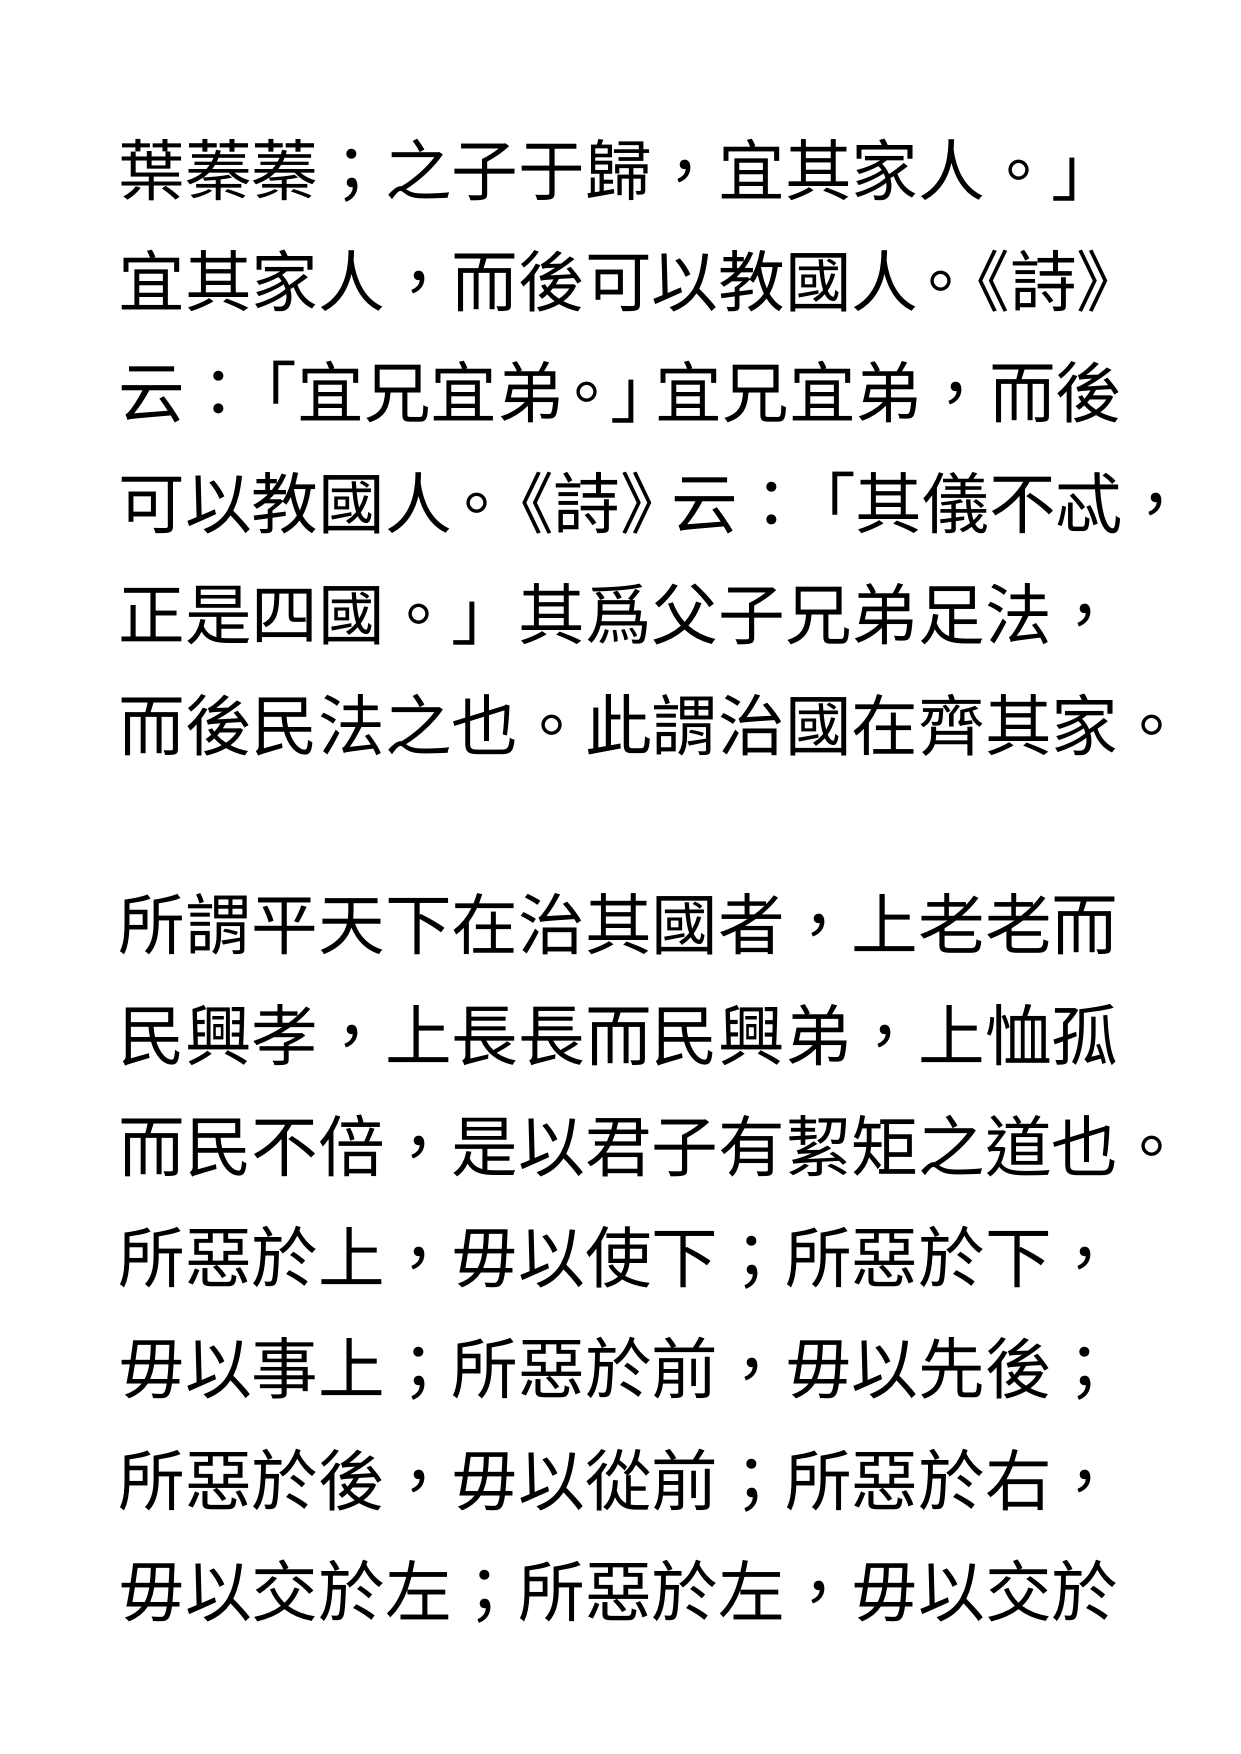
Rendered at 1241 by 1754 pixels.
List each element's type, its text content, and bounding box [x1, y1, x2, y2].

text 所謂治國必先齊其家者，其家不可教而能教人者，無之。故君子不出家而成教於國：孝者，所以事君也；弟者，所以事長也；慈者，所以使眾也。《康誥》曰：「如保赤子」，心誠求之，雖不中不遠矣。未有學養子而後嫁者也！一家仁，一國興仁；一家讓，一國興讓；一人貪戾，一國作亂。其機如此。此謂一言僨事，一人定國。堯、舜率天下以仁，而民從之；桀、紂率天下以暴，而民從之。其所令反其所好，而民不從。是故君子有諸己而後求諸人，無諸己而後非諸人。所藏乎身不恕，而能喻諸人者，未之有也。故治國在齊其家。《詩》云：「桃之夭夭，其葉蓁蓁；之子于歸，宜其家人。」宜其家人，而後可以教國人。《詩》云：「宜兄宜弟。」宜兄宜弟，而後可以教國人。《詩》云：「其儀不忒，正是四國。」其爲父子兄弟足法，而後民法之也。此謂治國在齊其家。 [118, 118, 1122, 770]
text 所謂平天下在治其國者，上老老而民興孝，上長長而民興弟，上恤孤而民不倍，是以君子有絜矩之道也。所惡於上，毋以使下；所惡於下，毋以事上；所惡於前，毋以先後；所惡於後，毋以從前；所惡於右，毋以交於左；所惡於左，毋以交於右。此之謂絜矩之道。《詩》云：「樂只君子，民之父母。」民之所好好之，民之所惡惡之，此之謂民之父母。《詩》云：「節彼南山，維石巖巖。赫赫師尹，民具爾瞻。」有國者不可以不慎，辟則爲天下戮矣。《詩》云：「殷之未喪師，克配上帝。儀監於殷，峻命不易。」道得眾則得國，失眾則失國。是故君子先慎乎德。有德此有人，有人此有土，有土此有財，有財此有用。德者本也，財者末也，外本內末，爭民施奪。是故財聚則民散，財散則民聚。是故言悖而出者，亦悖而入；貨悖而入者，亦悖而出。《康誥》曰：「惟命不於常！」道善則得之，不善則失之矣。楚書曰：「楚國無以爲寶，惟善以爲寶。」舅犯曰：「亡人無以爲寶，仁親以爲寶。」《秦誓》曰：「若有一介臣，斷斷兮無他技，其心休休焉，其如有容焉。人之有技，若己有之；人之彥聖，其心好之，不啻若自其口出。實能容之，以能保我子孫黎民，尚亦有利哉！人之有技，媢嫉以惡之；人之彥聖，而違之俾不通。實不能容，以不能保我子孫黎民，亦曰殆哉！」唯仁人放流之，迸諸四夷，不與同中國，此謂唯仁人爲能愛人，能惡人。見賢而不能舉，舉而不能先，命也；見不善而不能退，退而不能遠，過也。好人之所惡，惡人之所好，是謂拂人之性，菑必逮夫身。是故君子有大道，必忠信以得之，驕泰以失之。生財有大道。生之者眾，食之者寡，爲之者疾，用之者舒，則財恆足矣。仁者以財發身，不仁者以身發財。未有上好仁而下不好義者也，未有好義其事不終者也，未有府庫財非其財者也。孟獻子曰：「畜馬乘，不察於雞豚；伐冰之家，不畜牛羊；百乘之家，不畜聚斂之臣。與其有聚斂之臣，寧有盜臣。」此謂國不以利爲利，以義爲利也。長國家而務財用者，必自小人矣。彼爲善之，小人之使爲國家，菑害竝至。雖有善者，亦無如之何矣！此謂國不以利爲利，以義爲利也。 [118, 872, 1122, 1635]
